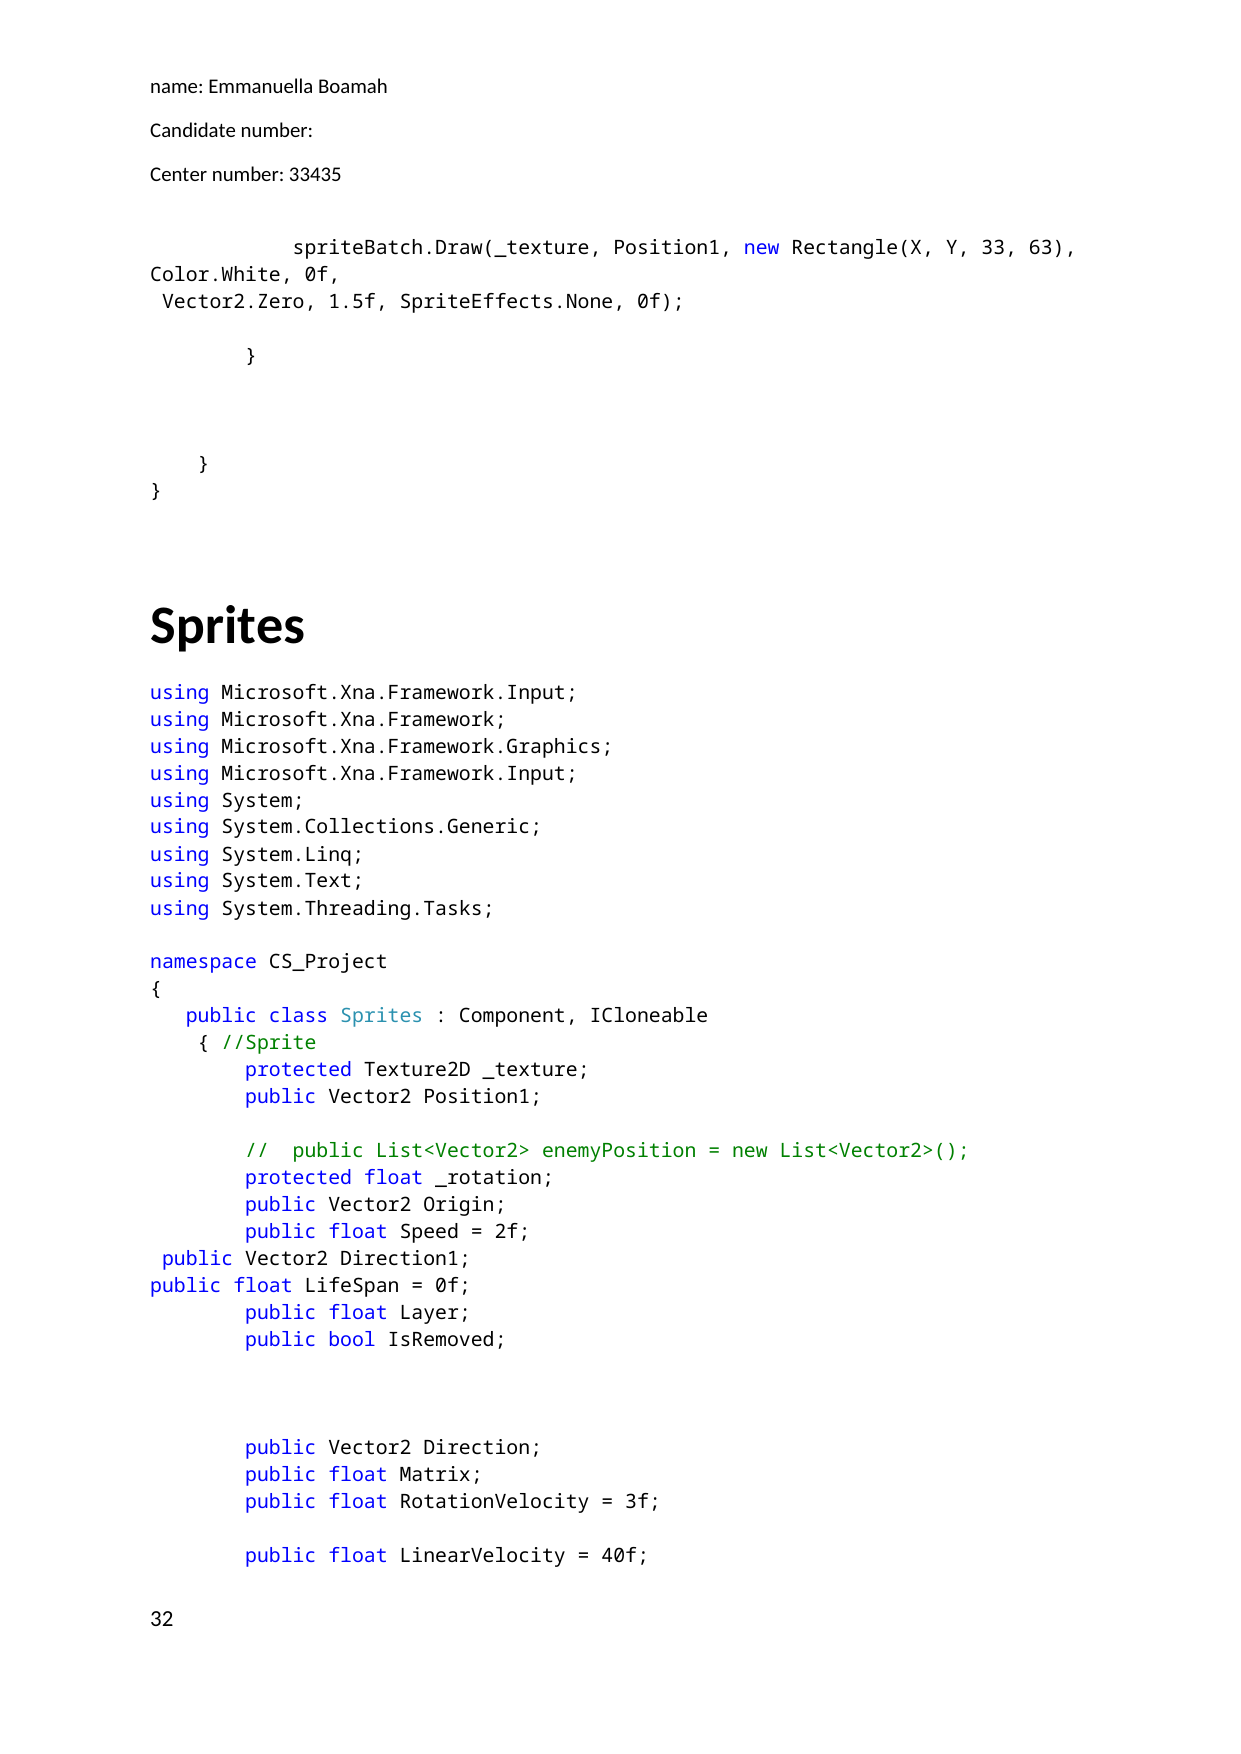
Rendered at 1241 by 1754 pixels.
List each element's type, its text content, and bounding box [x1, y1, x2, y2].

text { //Sprite [150, 1029, 1090, 1056]
text public float LifeSpan = 0f; [150, 1271, 1090, 1298]
text using Microsoft.Xna.Framework; [150, 705, 1090, 732]
text namespace CS_Project [150, 948, 1090, 975]
text public Vector2 Position1; [150, 1083, 1090, 1109]
text public bool IsRemoved; [150, 1325, 1090, 1352]
text Vector2.Zero, 1.5f, SpriteEffects.None, 0f); [150, 287, 1090, 314]
text spriteBatch.Draw(_texture, Position1, new Rectangle(X, Y, 33, 63), Color.White, 0f, [150, 233, 1090, 287]
text public float LinearVelocity = 40f; [150, 1541, 1090, 1568]
text public float RotationVelocity = 3f; [150, 1487, 1090, 1514]
text public Vector2 Direction; [150, 1433, 1090, 1460]
text } [150, 341, 1090, 368]
text using System.Collections.Generic; [150, 813, 1090, 840]
text Sprites [150, 591, 1090, 657]
text public float Speed = 2f; [150, 1217, 1090, 1244]
text using System.Text; [150, 867, 1090, 894]
text public float Layer; [150, 1298, 1090, 1325]
text } [150, 449, 1090, 476]
text using Microsoft.Xna.Framework.Input; [150, 678, 1090, 705]
text using System; [150, 786, 1090, 813]
text { [150, 975, 1090, 1002]
text public Vector2 Origin; [150, 1191, 1090, 1217]
text using System.Linq; [150, 840, 1090, 867]
text // public List<Vector2> enemyPosition = new List<Vector2>(); [150, 1137, 1090, 1163]
text using Microsoft.Xna.Framework.Input; [150, 759, 1090, 786]
text using System.Threading.Tasks; [150, 894, 1090, 921]
text public float Matrix; [150, 1460, 1090, 1487]
text using Microsoft.Xna.Framework.Graphics; [150, 732, 1090, 759]
text protected Texture2D _texture; [150, 1056, 1090, 1083]
text public class Sprites : Component, ICloneable [150, 1002, 1090, 1029]
text } [150, 476, 1090, 503]
text public Vector2 Direction1; [150, 1244, 1090, 1271]
text protected float _rotation; [150, 1163, 1090, 1191]
